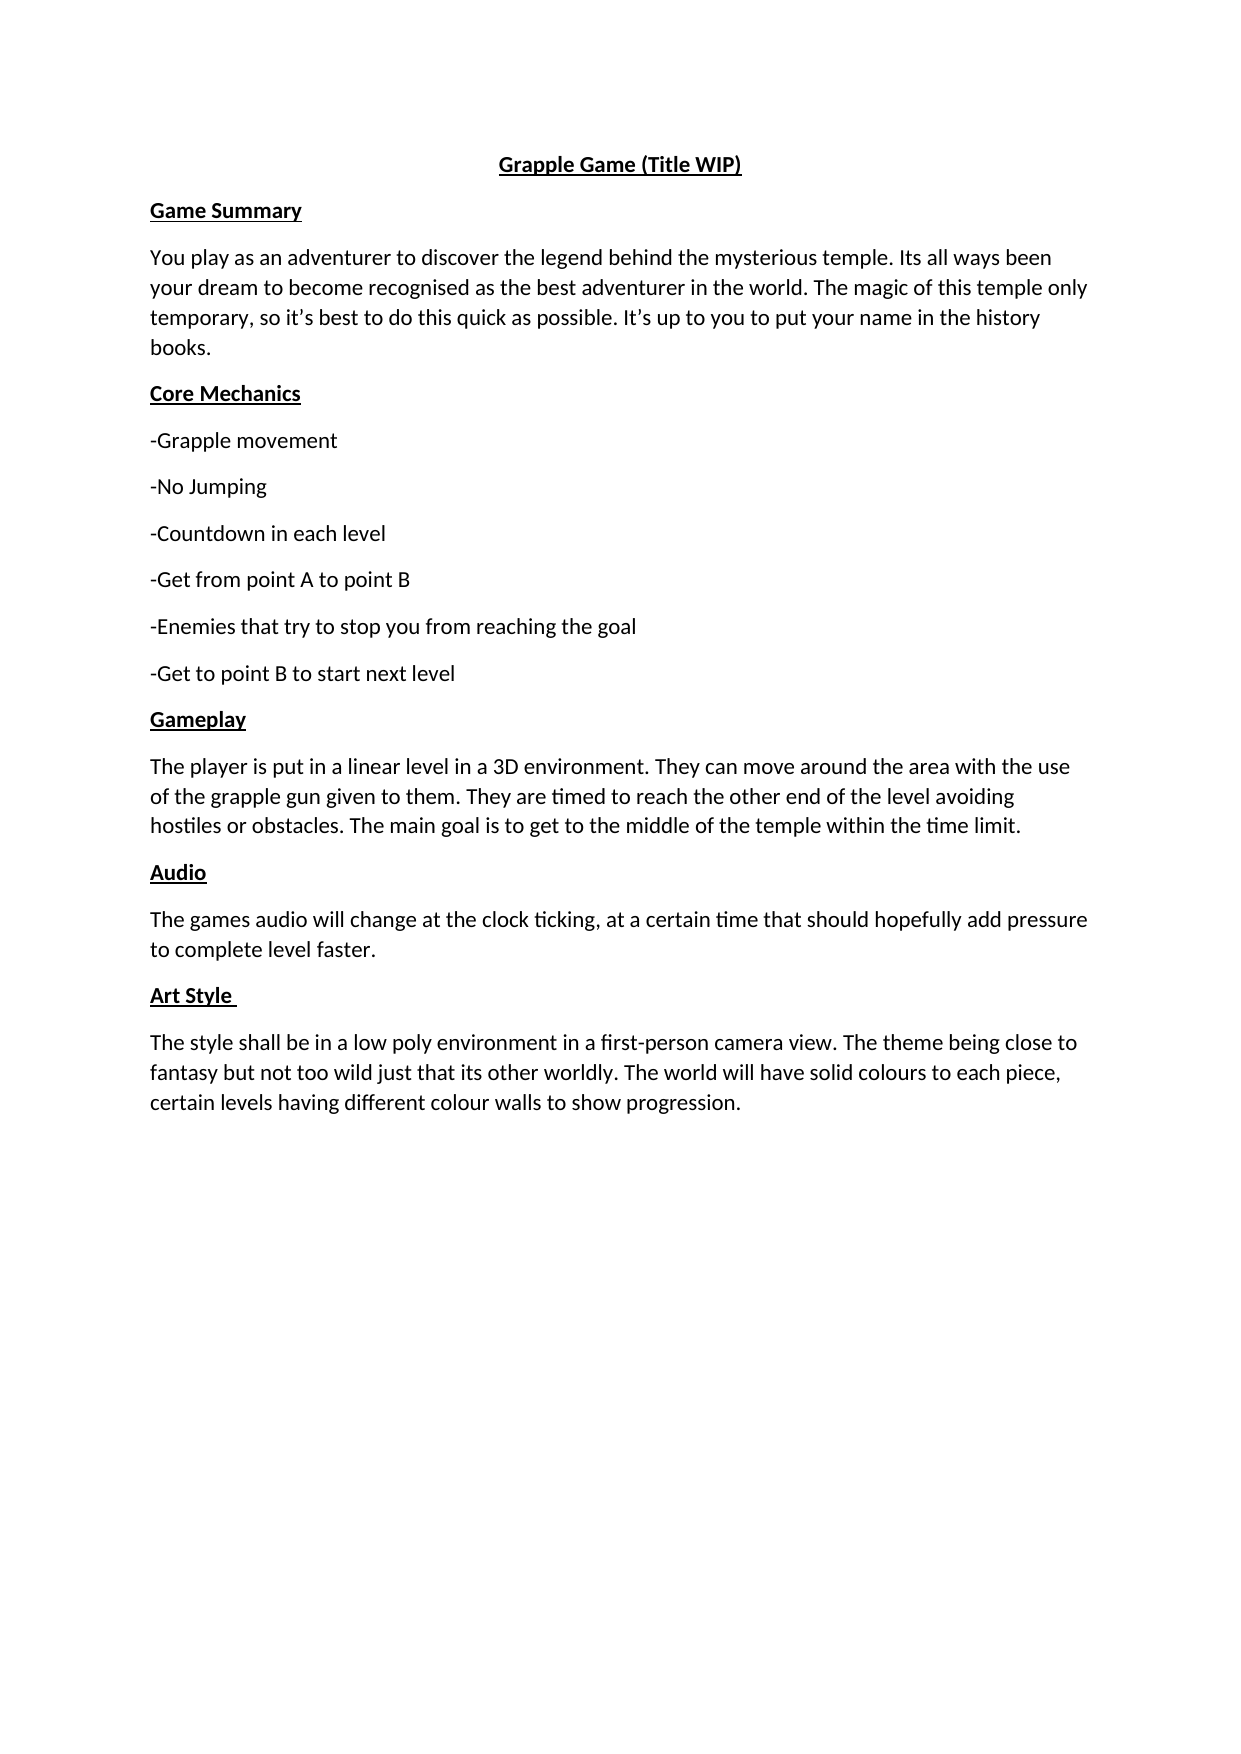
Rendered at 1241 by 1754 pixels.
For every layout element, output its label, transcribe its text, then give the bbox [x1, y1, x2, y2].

text -Grapple movement [150, 426, 1090, 454]
text -No Jumping [150, 472, 1090, 501]
text Audio [150, 858, 1090, 886]
text -Get from point A to point B [150, 566, 1090, 594]
text Gameplay [150, 705, 1090, 733]
text Core Mechanics [150, 379, 1090, 407]
text -Get to point B to start next level [150, 659, 1090, 687]
text The games audio will change at the clock ticking, at a certain time that should hopefully add pressure to complete level faster. [150, 905, 1090, 963]
text Grapple Game (Title WIP) [150, 150, 1090, 178]
text -Enemies that try to stop you from reaching the goal [150, 612, 1090, 640]
text Art Style [150, 981, 1090, 1009]
text You play as an adventurer to discover the legend behind the mysterious temple. Its all ways been your dream to become recognised as the best adventurer in the world. The magic of this temple only temporary, so it’s best to do this quick as possible. It’s up to you to put your name in the history books. [150, 243, 1090, 361]
text The player is put in a linear level in a 3D environment. They can move around the area with the use of the grapple gun given to them. They are timed to reach the other end of the level avoiding hostiles or obstacles. The main goal is to get to the middle of the temple within the time limit. [150, 752, 1090, 840]
text The style shall be in a low poly environment in a first-person camera view. The theme being close to fantasy but not too wild just that its other worldly. The world will have solid colours to each piece, certain levels having different colour walls to show progression. [150, 1028, 1090, 1116]
text Game Summary [150, 197, 1090, 224]
text -Countdown in each level [150, 519, 1090, 547]
